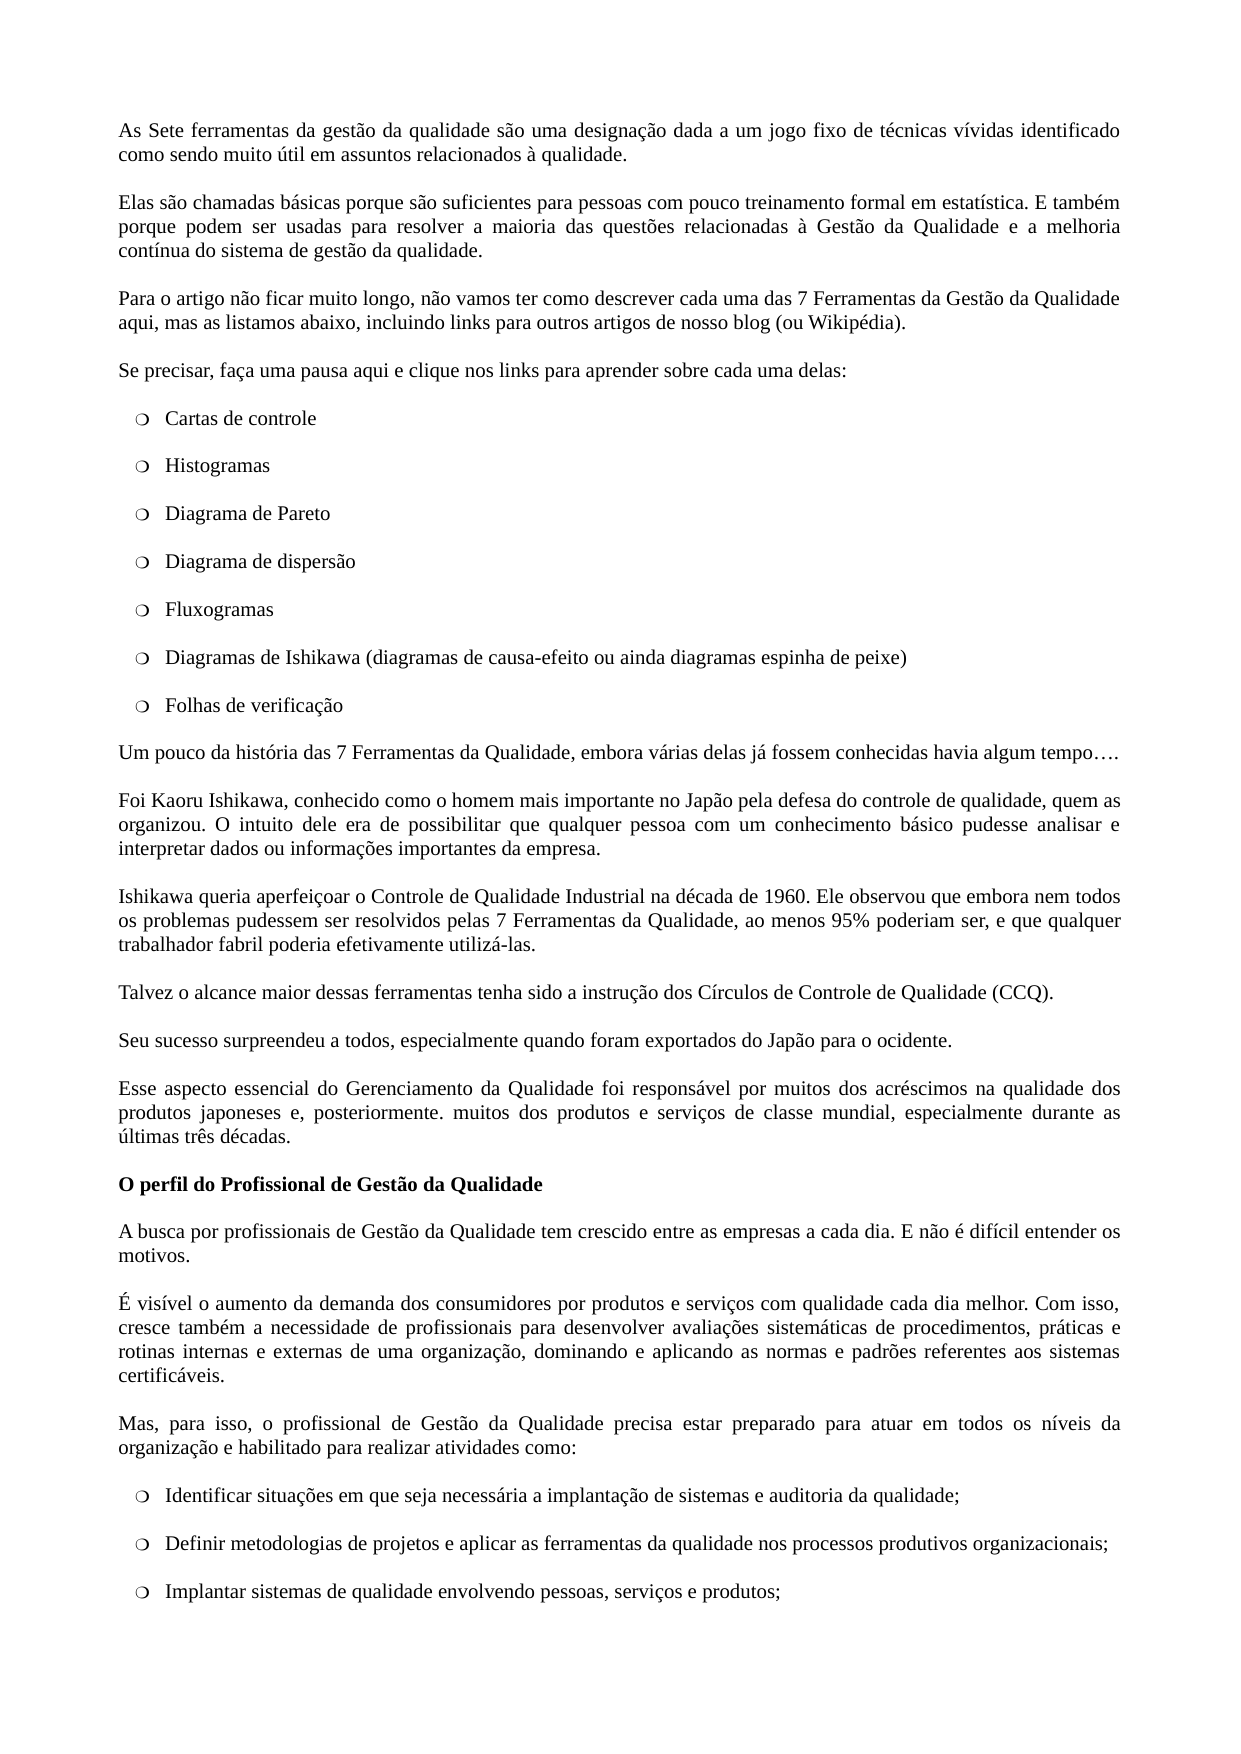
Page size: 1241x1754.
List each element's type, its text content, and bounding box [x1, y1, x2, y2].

text As Sete ferramentas da gestão da qualidade são uma designação dada a um jogo fixo de técnicas vívidas identificado como sendo muito útil em assuntos relacionados à qualidade. [118, 118, 1122, 166]
list Histogramas [136, 453, 1122, 477]
text É visível o aumento da demanda dos consumidores por produtos e serviços com qualidade cada dia melhor. Com isso, cresce também a necessidade de profissionais para desenvolver avaliações sistemáticas de procedimentos, práticas e rotinas internas e externas de uma organização, dominando e aplicando as normas e padrões referentes aos sistemas certificáveis. [118, 1291, 1122, 1387]
text Seu sucesso surpreendeu a todos, especialmente quando foram exportados do Japão para o ocidente. [118, 1028, 1122, 1052]
list Implantar sistemas de qualidade envolvendo pessoas, serviços e produtos; [136, 1579, 1122, 1603]
list Diagramas de Ishikawa (diagramas de causa-efeito ou ainda diagramas espinha de peixe) [136, 645, 1122, 669]
text Foi Kaoru Ishikawa, conhecido como o homem mais importante no Japão pela defesa do controle de qualidade, quem as organizou. O intuito dele era de possibilitar que qualquer pessoa com um conhecimento básico pudesse analisar e interpretar dados ou informações importantes da empresa. [118, 788, 1122, 860]
list Identificar situações em que seja necessária a implantação de sistemas e auditoria da qualidade; [136, 1483, 1122, 1507]
text Elas são chamadas básicas porque são suficientes para pessoas com pouco treinamento formal em estatística. E também porque podem ser usadas para resolver a maioria das questões relacionadas à Gestão da Qualidade e a melhoria contínua do sistema de gestão da qualidade. [118, 190, 1122, 262]
text Ishikawa queria aperfeiçoar o Controle de Qualidade Industrial na década de 1960. Ele observou que embora nem todos os problemas pudessem ser resolvidos pelas 7 Ferramentas da Qualidade, ao menos 95% poderiam ser, e que qualquer trabalhador fabril poderia efetivamente utilizá-las. [118, 884, 1122, 956]
text Esse aspecto essencial do Gerenciamento da Qualidade foi responsável por muitos dos acréscimos na qualidade dos produtos japoneses e, posteriormente. muitos dos produtos e serviços de classe mundial, especialmente durante as últimas três décadas. [118, 1076, 1122, 1148]
text O perfil do Profissional de Gestão da Qualidade [118, 1172, 1122, 1196]
text Talvez o alcance maior dessas ferramentas tenha sido a instrução dos Círculos de Controle de Qualidade (CCQ). [118, 980, 1122, 1004]
list Folhas de verificação [136, 692, 1122, 717]
list Fluxogramas [136, 597, 1122, 621]
list Definir metodologias de projetos e aplicar as ferramentas da qualidade nos processos produtivos organizacionais; [136, 1531, 1122, 1555]
text Um pouco da história das 7 Ferramentas da Qualidade, embora várias delas já fossem conhecidas havia algum tempo…. [118, 740, 1122, 764]
list Diagrama de dispersão [136, 549, 1122, 573]
list Cartas de controle [136, 406, 1122, 430]
text A busca por profissionais de Gestão da Qualidade tem crescido entre as empresas a cada dia. E não é difícil entender os motivos. [118, 1219, 1122, 1267]
text Se precisar, faça uma pausa aqui e clique nos links para aprender sobre cada uma delas: [118, 358, 1122, 382]
text Mas, para isso, o profissional de Gestão da Qualidade precisa estar preparado para atuar em todos os níveis da organização e habilitado para realizar atividades como: [118, 1411, 1122, 1459]
text Para o artigo não ficar muito longo, não vamos ter como descrever cada uma das 7 Ferramentas da Gestão da Qualidade aqui, mas as listamos abaixo, incluindo links para outros artigos de nosso blog (ou Wikipédia). [118, 286, 1122, 334]
list Diagrama de Pareto [136, 501, 1122, 525]
